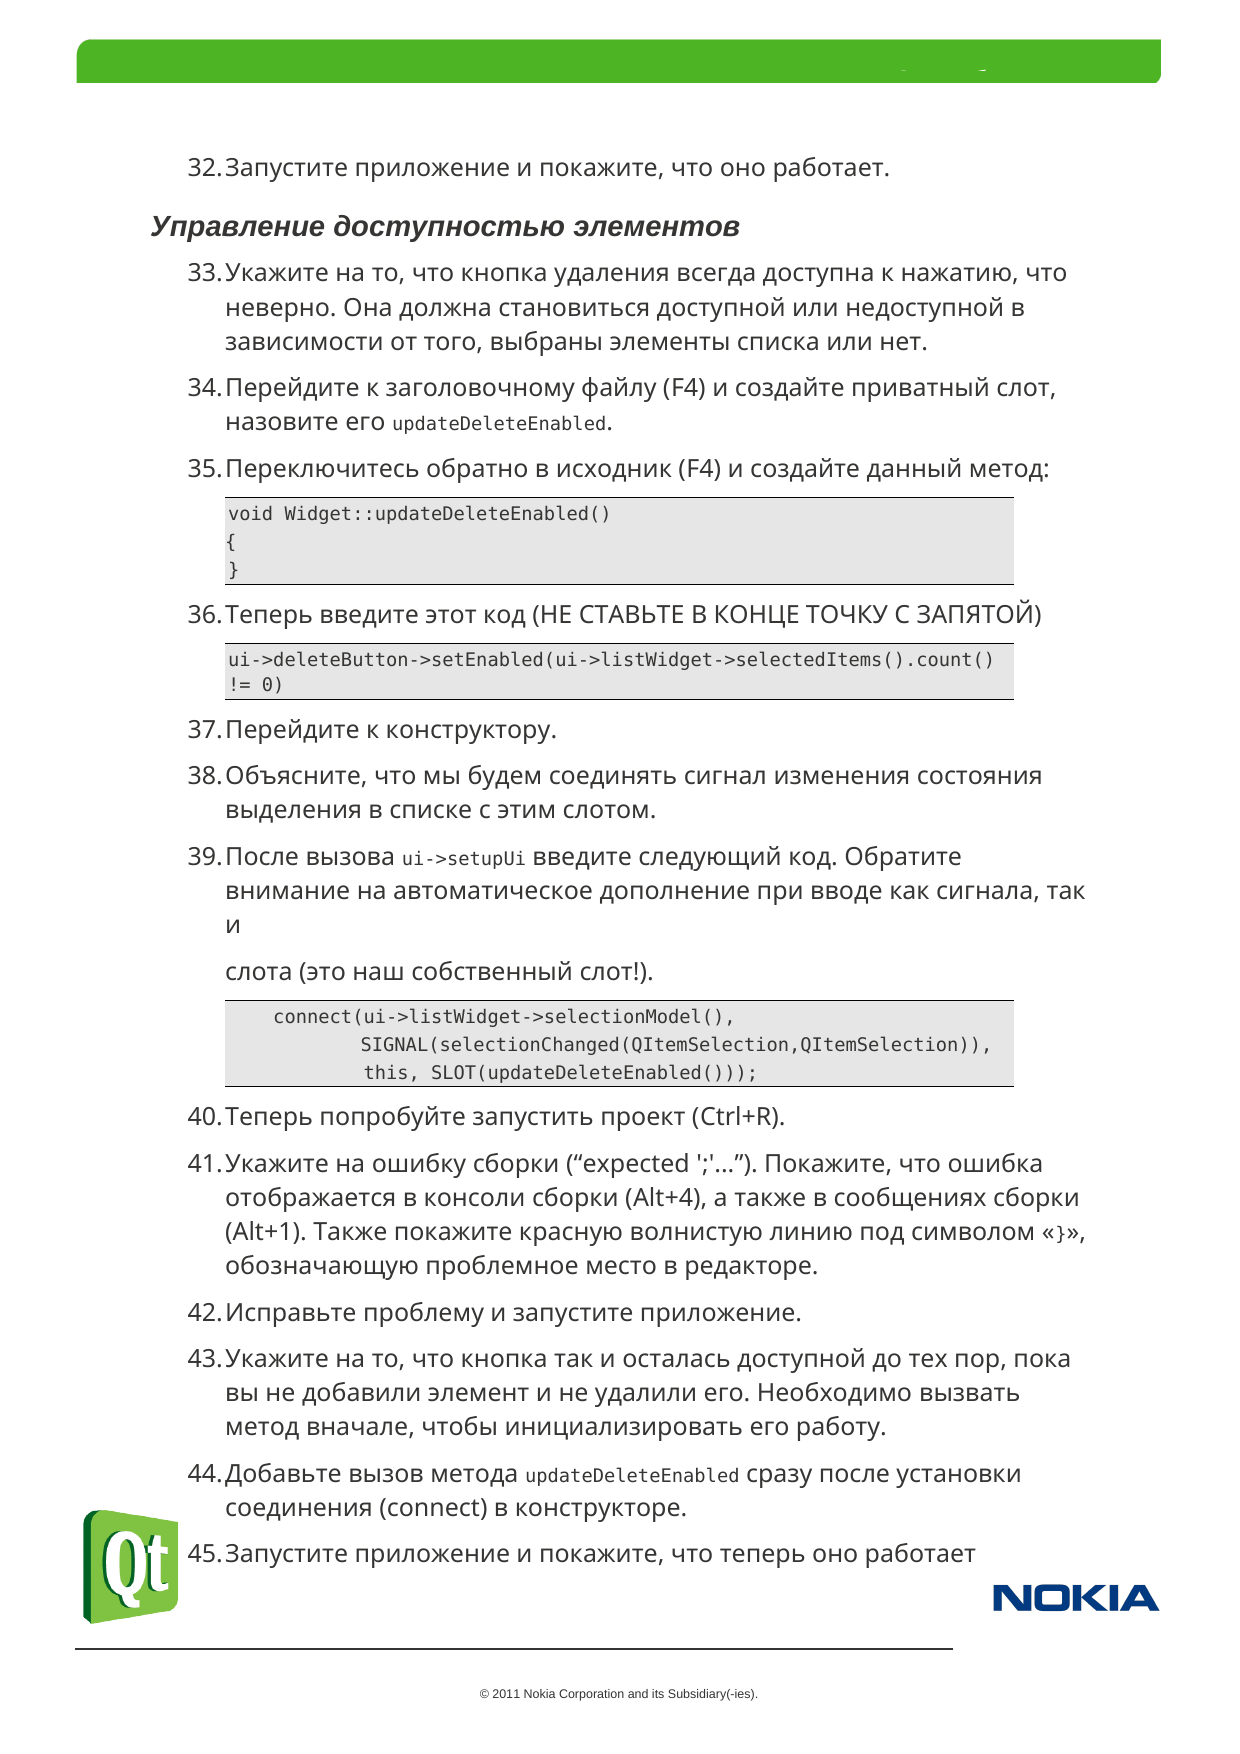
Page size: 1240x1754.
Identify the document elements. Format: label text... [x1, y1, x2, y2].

list Исправьте проблему и запустите приложение. [187, 1294, 1089, 1328]
list Объясните, что мы будем соединять сигнал изменения состояния выделения в списке с этим слотом. [187, 758, 1089, 826]
list Теперь введите этот код (НЕ СТАВЬТЕ В КОНЦЕ ТОЧКУ С ЗАПЯТОЙ) [187, 596, 1089, 630]
picture [954, 1546, 1199, 1649]
list Укажите на то, что кнопка удаления всегда доступна к нажатию, что неверно. Она должна становиться доступной или недоступной в зависимости от того, выбраны элементы списка или нет. [187, 255, 1089, 357]
text } [225, 553, 1014, 584]
list Укажите на то, что кнопка так и осталась доступной до тех пор, пока вы не добавили элемент и не удалили его. Необходимо вызвать метод вначале, чтобы инициализировать его работу. [187, 1341, 1089, 1443]
text connect(ui->listWidget->selectionModel(), [225, 1001, 1014, 1031]
text void Widget::updateDeleteEnabled() [225, 498, 1014, 528]
list После вызова ui->setupUi введите следующий код. Обратите внимание на автоматическое дополнение при вводе как сигнала, так и [187, 838, 1089, 941]
list Перейдите к заголовочному файлу (F4) и создайте приватный слот, назовите его updateDeleteEnabled. [187, 370, 1089, 438]
text SIGNAL(selectionChanged(QItemSelection,QItemSelection)), [225, 1031, 1014, 1056]
list Укажите на ошибку сборки (“expected ';'...”). Покажите, что ошибка отображается в консоли сборки (Alt+4), а также в сообщениях сборки (Alt+1). Также покажите красную волнистую линию под символом «}», обозначающую проблемное место в редакторе. [187, 1146, 1089, 1282]
text ui->deleteButton->setEnabled(ui->listWidget->selectedItems().count() != 0) [225, 644, 1014, 699]
subtitle Управление доступностью элементов [150, 209, 1089, 243]
list Перейдите к конструктору. [187, 711, 1089, 745]
list Запустите приложение и покажите, что теперь оно работает [187, 1536, 1089, 1570]
list Теперь попробуйте запустить проект (Ctrl+R). [187, 1099, 1089, 1133]
text { [225, 528, 1014, 553]
list слота (это наш собственный слот!). [187, 953, 1089, 987]
list Добавьте вызов метода updateDeleteEnabled сразу после установки соединения (connect) в конструкторе. [187, 1456, 1089, 1524]
picture [75, 1500, 186, 1634]
picture [76, 39, 1162, 86]
list Запустите приложение и покажите, что оно работает. [187, 150, 1089, 184]
text this, SLOT(updateDeleteEnabled())); [225, 1056, 1014, 1086]
list Переключитесь обратно в исходник (F4) и создайте данный метод: [187, 450, 1089, 484]
